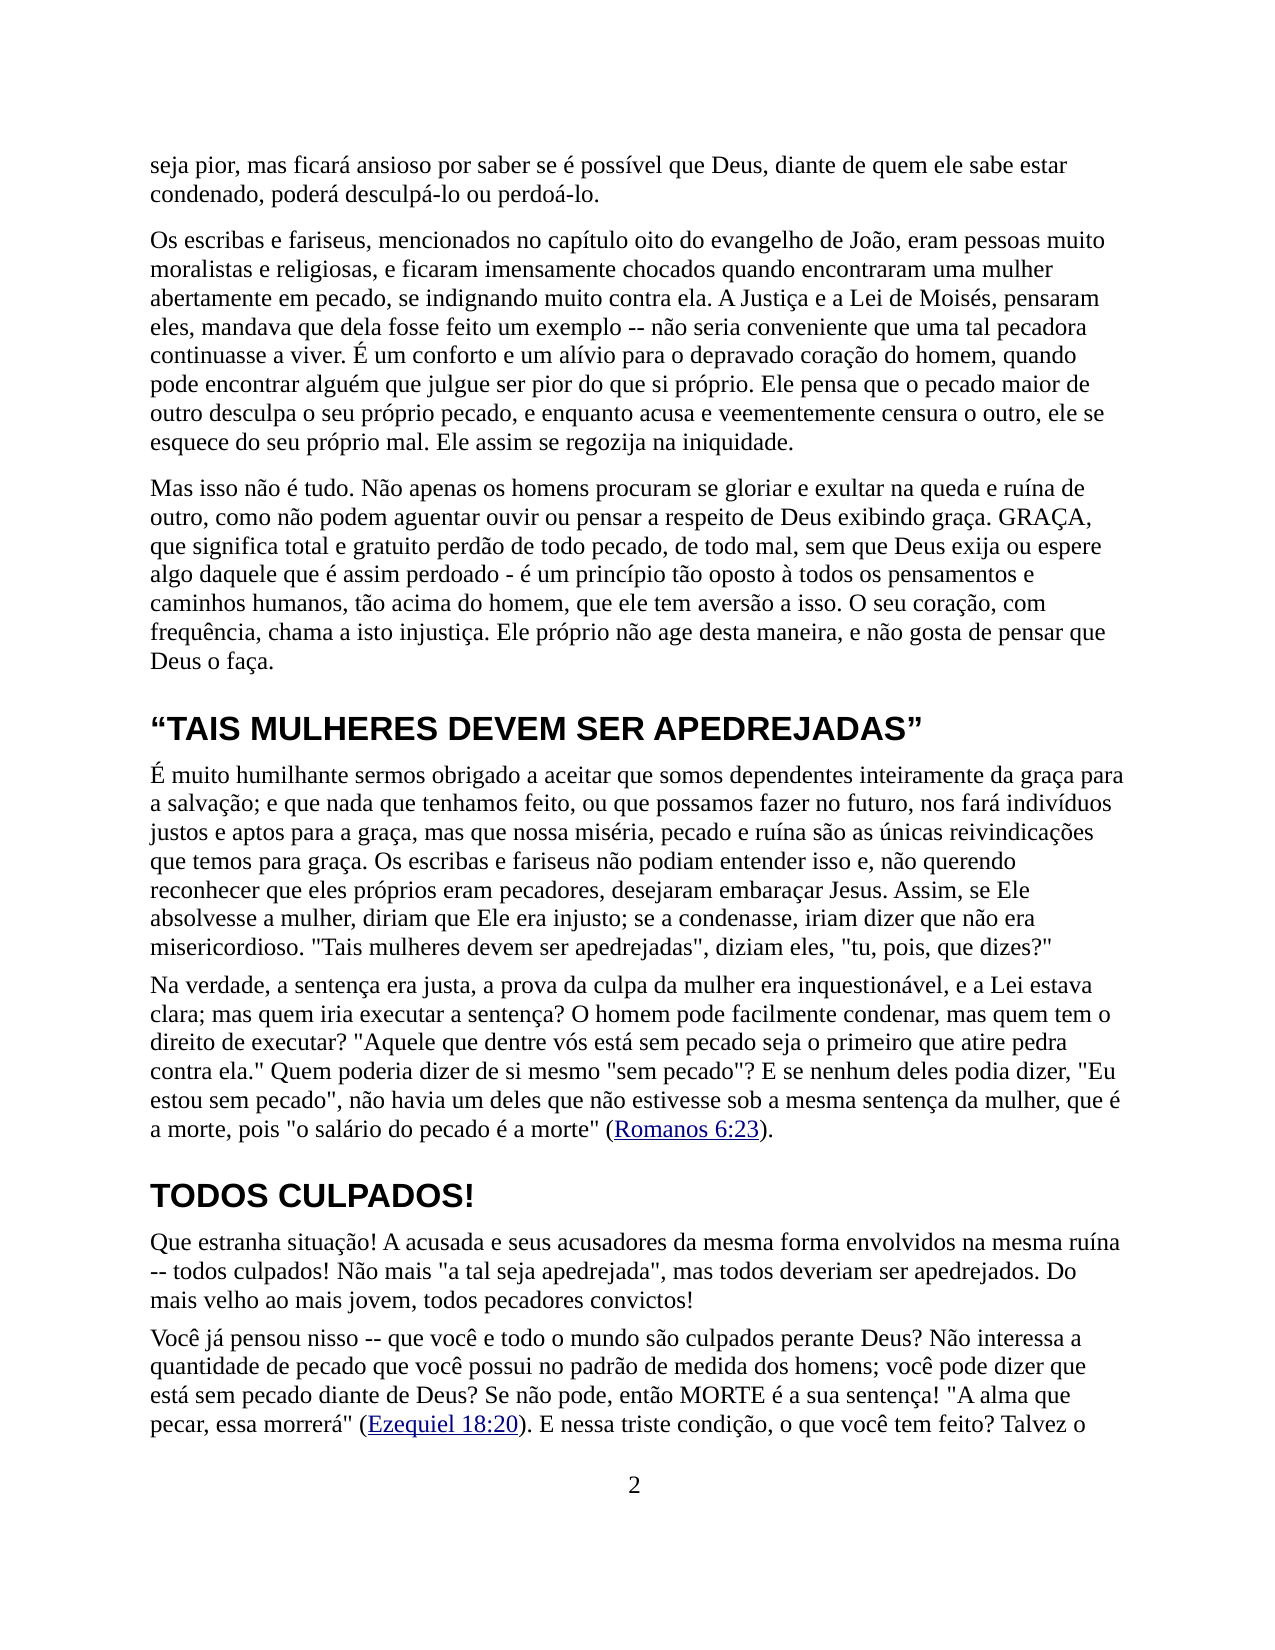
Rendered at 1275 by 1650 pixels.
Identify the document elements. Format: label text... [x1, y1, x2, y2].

text É muito humilhante sermos obrigado a aceitar que somos dependentes inteiramente da graça para a salvação; e que nada que tenhamos feito, ou que possamos fazer no futuro, nos fará indivíduos justos e aptos para a graça, mas que nossa miséria, pecado e ruína são as únicas reivindicações que temos para graça. Os escribas e fariseus não podiam entender isso e, não querendo reconhecer que eles próprios eram pecadores, desejaram embaraçar Jesus. Assim, se Ele absolvesse a mulher, diriam que Ele era injusto; se a condenasse, iriam dizer que não era misericordioso. "Tais mulheres devem ser apedrejadas", diziam eles, "tu, pois, que dizes?" [150, 760, 1125, 961]
text Mas isso não é tudo. Não apenas os homens procuram se gloriar e exultar na queda e ruína de outro, como não podem aguentar ouvir ou pensar a respeito de Deus exibindo graça. GRAÇA, que significa total e gratuito perdão de todo pecado, de todo mal, sem que Deus exija ou espere algo daquele que é assim perdoado - é um princípio tão oposto à todos os pensamentos e caminhos humanos, tão acima do homem, que ele tem aversão a isso. O seu coração, com frequência, chama a isto injustiça. Ele próprio não age desta maneira, e não gosta de pensar que Deus o faça. [150, 473, 1125, 674]
subtitle TODOS CULPADOS! [150, 1176, 1125, 1215]
text Você já pensou nisso -- que você e todo o mundo são culpados perante Deus? Não interessa a quantidade de pecado que você possui no padrão de medida dos homens; você pode dizer que está sem pecado diante de Deus? Se não pode, então MORTE é a sua sentença! "A alma que pecar, essa morrerá" (Ezequiel 18:20). E nessa triste condição, o que você tem feito? Talvez o [150, 1323, 1125, 1438]
subtitle “TAIS MULHERES DEVEM SER APEDREJADAS” [150, 708, 1125, 747]
text Os escribas e fariseus, mencionados no capítulo oito do evangelho de João, eram pessoas muito moralistas e religiosas, e ficaram imensamente chocados quando encontraram uma mulher abertamente em pecado, se indignando muito contra ela. A Justiça e a Lei de Moisés, pensaram eles, mandava que dela fosse feito um exemplo -- não seria conveniente que uma tal pecadora continuasse a viver. É um conforto e um alívio para o depravado coração do homem, quando pode encontrar alguém que julgue ser pior do que si próprio. Ele pensa que o pecado maior de outro desculpa o seu próprio pecado, e enquanto acusa e veementemente censura o outro, ele se esquece do seu próprio mal. Ele assim se regozija na iniquidade. [150, 225, 1125, 455]
text Na verdade, a sentença era justa, a prova da culpa da mulher era inquestionável, e a Lei estava clara; mas quem iria executar a sentença? O homem pode facilmente condenar, mas quem tem o direito de executar? "Aquele que dentre vós está sem pecado seja o primeiro que atire pedra contra ela." Quem poderia dizer de si mesmo "sem pecado"? E se nenhum deles podia dizer, "Eu estou sem pecado", não havia um deles que não estivesse sob a mesma sentença da mulher, que é a morte, pois "o salário do pecado é a morte" (Romanos 6:23). [150, 970, 1125, 1142]
text seja pior, mas ficará ansioso por saber se é possível que Deus, diante de quem ele sabe estar condenado, poderá desculpá-lo ou perdoá-lo. [150, 150, 1125, 207]
text Que estranha situação! A acusada e seus acusadores da mesma forma envolvidos na mesma ruína -- todos culpados! Não mais "a tal seja apedrejada", mas todos deveriam ser apedrejados. Do mais velho ao mais jovem, todos pecadores convictos! [150, 1227, 1125, 1314]
